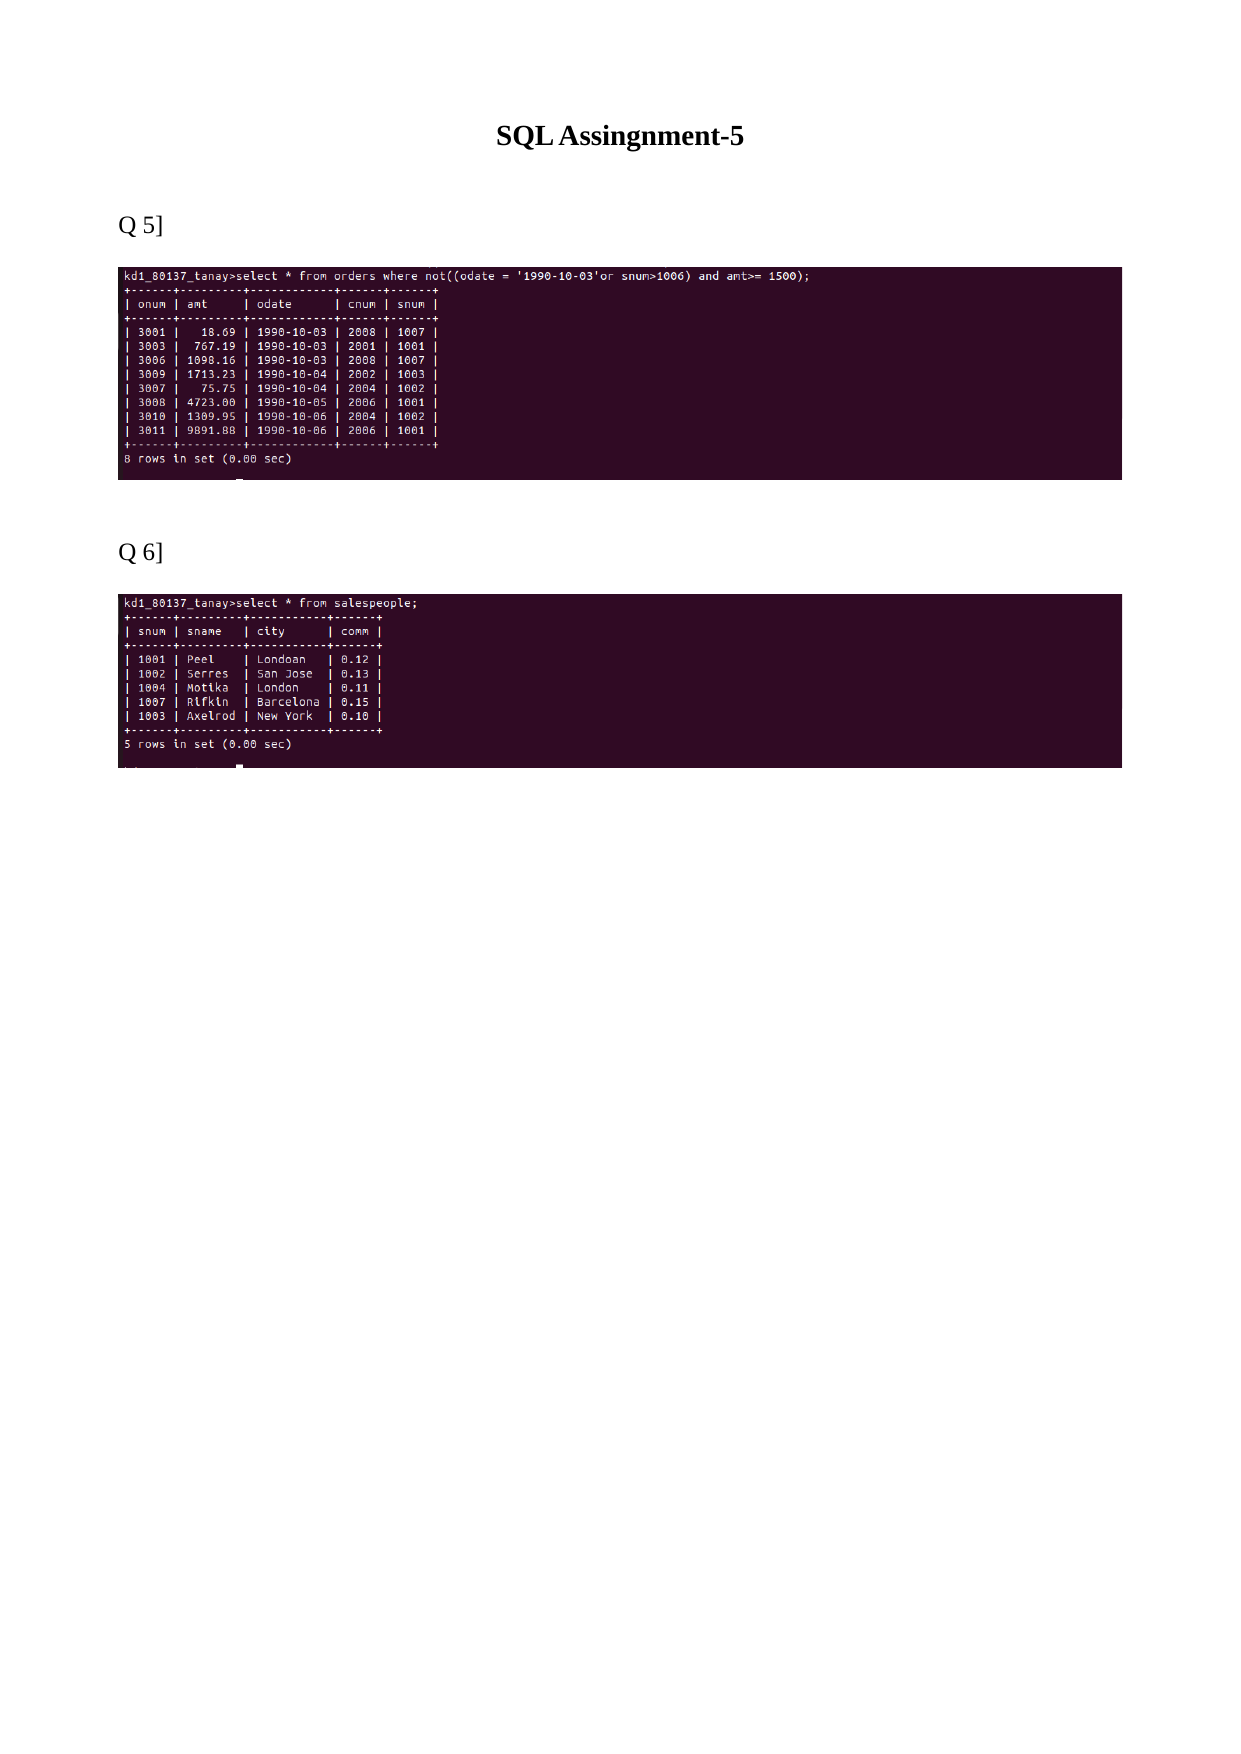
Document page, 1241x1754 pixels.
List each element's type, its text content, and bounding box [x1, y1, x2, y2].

picture [118, 594, 1123, 768]
picture [118, 267, 1123, 480]
text Q 6] [118, 537, 1122, 566]
text Q 5] [118, 210, 1122, 239]
